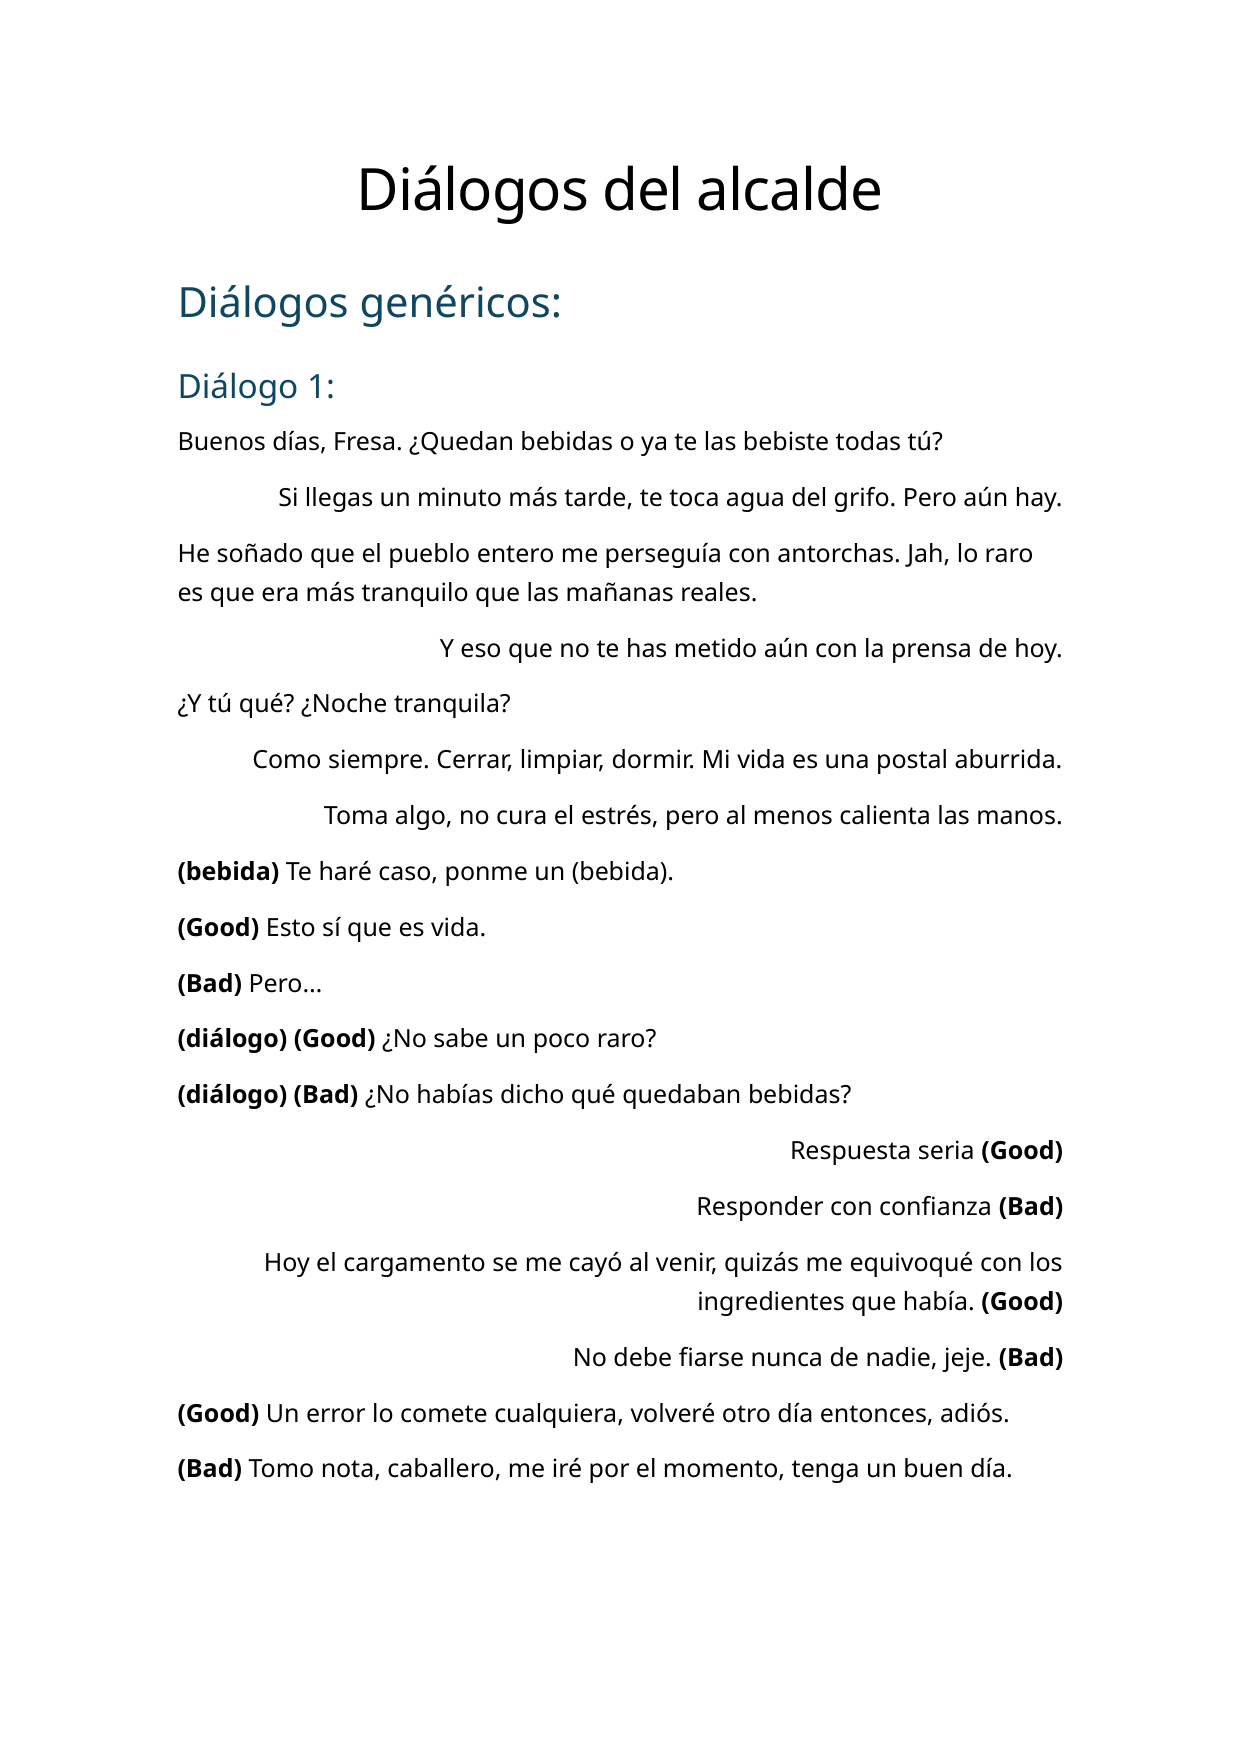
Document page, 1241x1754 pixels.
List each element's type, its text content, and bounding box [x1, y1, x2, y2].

subtitle Diálogos genéricos: [177, 273, 1063, 330]
text (Bad) Pero… [177, 965, 1063, 999]
text ¿Y tú qué? ¿Noche tranquila? [177, 686, 1063, 720]
text Responder con confianza (Bad) [177, 1189, 1063, 1223]
text Como siempre. Cerrar, limpiar, dormir. Mi vida es una postal aburrida. [177, 742, 1063, 776]
text Si llegas un minuto más tarde, te toca agua del grifo. Pero aún hay. [177, 479, 1063, 513]
text (Bad) Tomo nota, caballero, me iré por el momento, tenga un buen día. [177, 1451, 1063, 1485]
text (Good) Esto sí que es vida. [177, 909, 1063, 943]
text Y eso que no te has metido aún con la prensa de hoy. [177, 630, 1063, 664]
text Buenos días, Fresa. ¿Quedan bebidas o ya te las bebiste todas tú? [177, 424, 1063, 458]
text (diálogo) (Bad) ¿No habías dicho qué quedaban bebidas? [177, 1077, 1063, 1111]
text No debe fiarse nunca de nadie, jeje. (Bad) [177, 1339, 1063, 1373]
text Respuesta seria (Good) [177, 1133, 1063, 1167]
text Diálogos del alcalde [177, 148, 1063, 227]
subtitle Diálogo 1: [177, 363, 1063, 408]
text (bebida) Te haré caso, ponme un (bebida). [177, 854, 1063, 888]
text Toma algo, no cura el estrés, pero al menos calienta las manos. [177, 798, 1063, 832]
text Hoy el cargamento se me cayó al venir, quizás me equivoqué con los ingredientes que había. (Good) [177, 1244, 1063, 1318]
text He soñado que el pueblo entero me perseguía con antorchas. Jah, lo raro es que era más tranquilo que las mañanas reales. [177, 535, 1063, 608]
text (Good) Un error lo comete cualquiera, volveré otro día entonces, adiós. [177, 1395, 1063, 1429]
text (diálogo) (Good) ¿No sabe un poco raro? [177, 1021, 1063, 1055]
